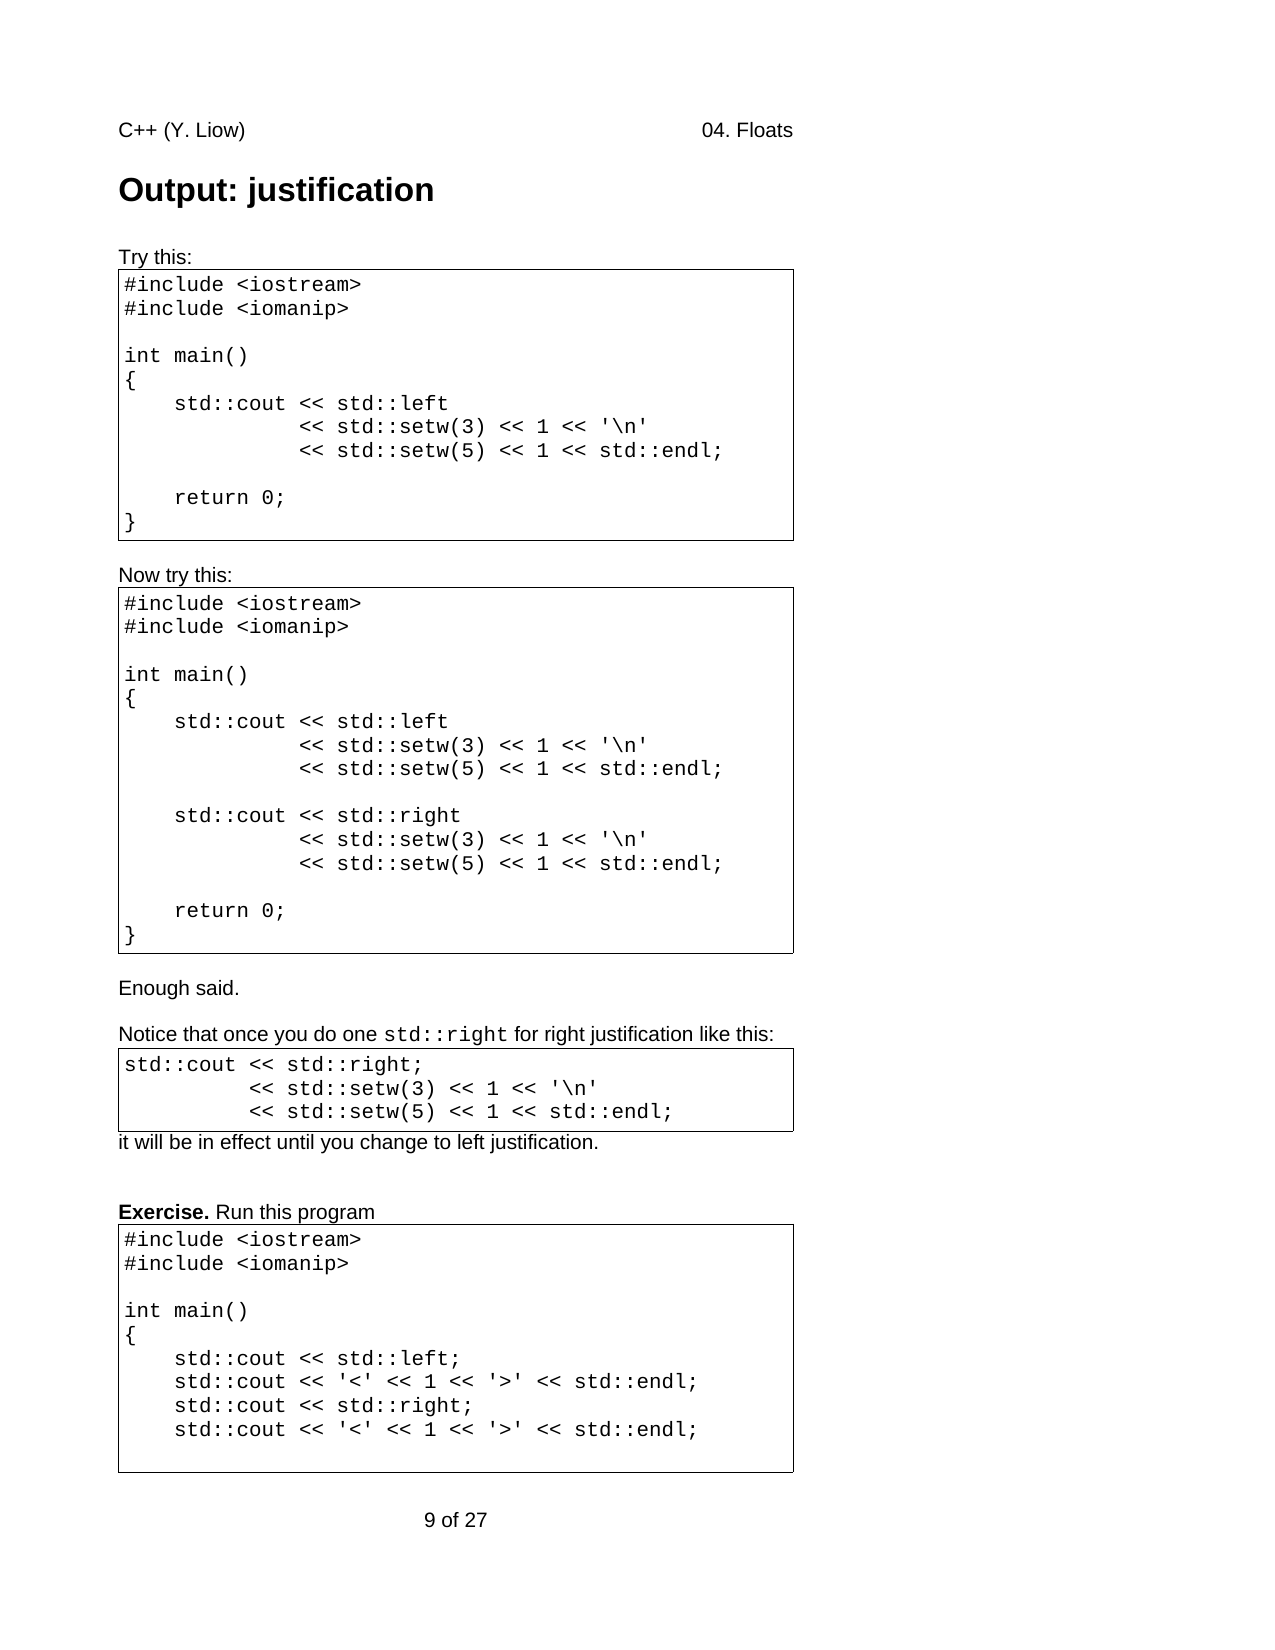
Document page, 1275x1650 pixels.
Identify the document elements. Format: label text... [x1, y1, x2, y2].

text Now try this: [118, 564, 793, 587]
text Exercise. Run this program [118, 1200, 793, 1223]
text it will be in effect until you change to left justification. [118, 1132, 793, 1154]
text Enough said. [118, 976, 793, 1000]
table_header std::cout << std::right; << std::setw(3) << 1 << '\n' << std::setw(5) << 1 << std::endl; [119, 1049, 793, 1131]
table_header #include <iostream> #include <iomanip> int main() { std::cout << std::left << std::setw(3) << 1 << '\n' << std::setw(5) << 1 << std::endl; std::cout << std::right << std::setw(3) << 1 << '\n' << std::setw(5) << 1 << std::endl; return 0; } [119, 588, 793, 953]
text Try this: [118, 245, 793, 269]
text Notice that once you do one std::right for right justification like this: [118, 1023, 793, 1048]
text Output: justification [118, 171, 793, 208]
table_header #include <iostream> #include <iomanip> int main() { std::cout << std::left; std::cout << '<' << 1 << '>' << std::endl; std::cout << std::right; std::cout << '<' << 1 << '>' << std::endl; [119, 1225, 793, 1472]
table_header #include <iostream> #include <iomanip> int main() { std::cout << std::left << std::setw(3) << 1 << '\n' << std::setw(5) << 1 << std::endl; return 0; } [119, 270, 793, 540]
